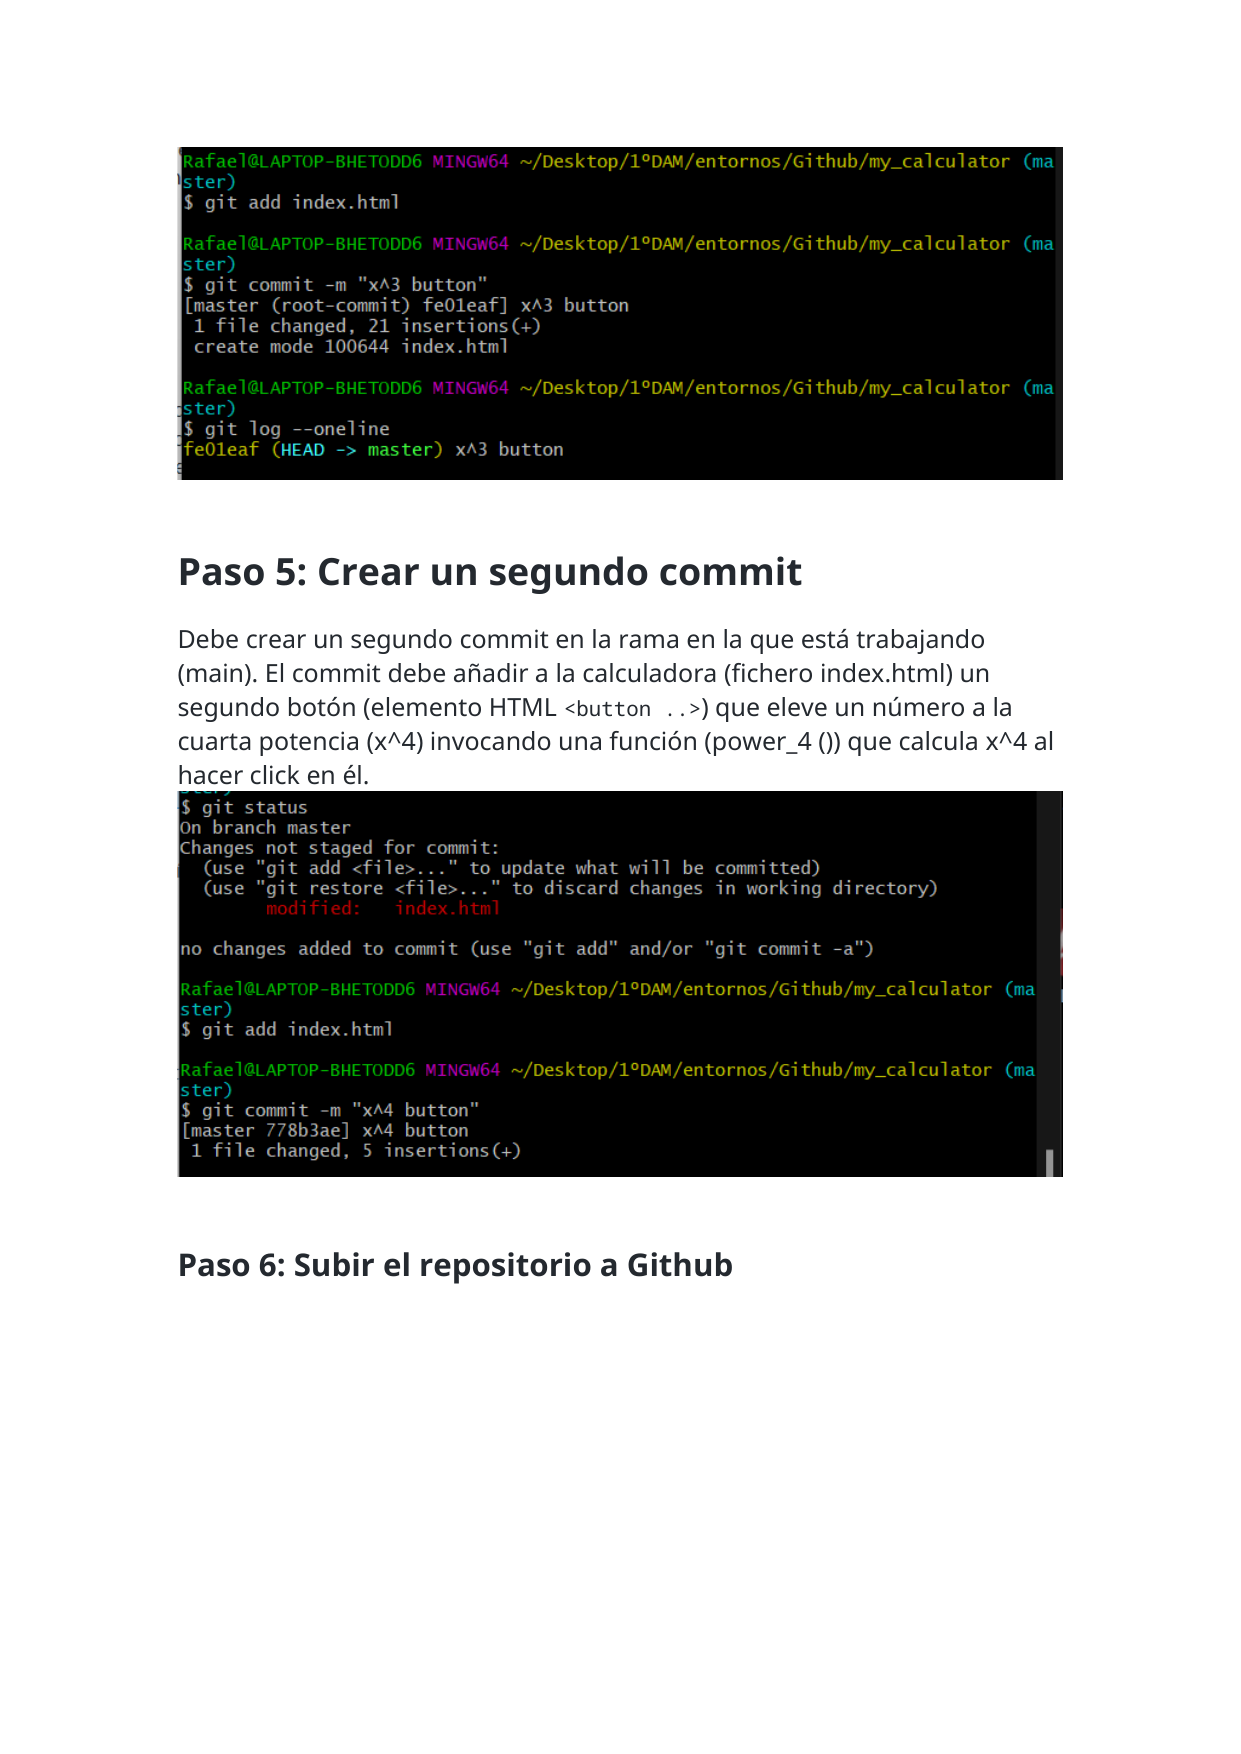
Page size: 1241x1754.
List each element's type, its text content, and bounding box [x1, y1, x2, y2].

subtitle Paso 5: Crear un segundo commit [177, 545, 1063, 596]
picture [177, 147, 1063, 480]
text Debe crear un segundo commit en la rama en la que está trabajando (main). El commit debe añadir a la calculadora (fichero index.html) un segundo botón (elemento HTML <button ..>) que eleve un número a la cuarta potencia (x^4) invocando una función (power_4 ()) que calcula x^4 al hacer click en él. [177, 621, 1063, 791]
subtitle Paso 6: Subir el repositorio a Github [177, 1243, 1063, 1285]
picture [177, 791, 1063, 1177]
